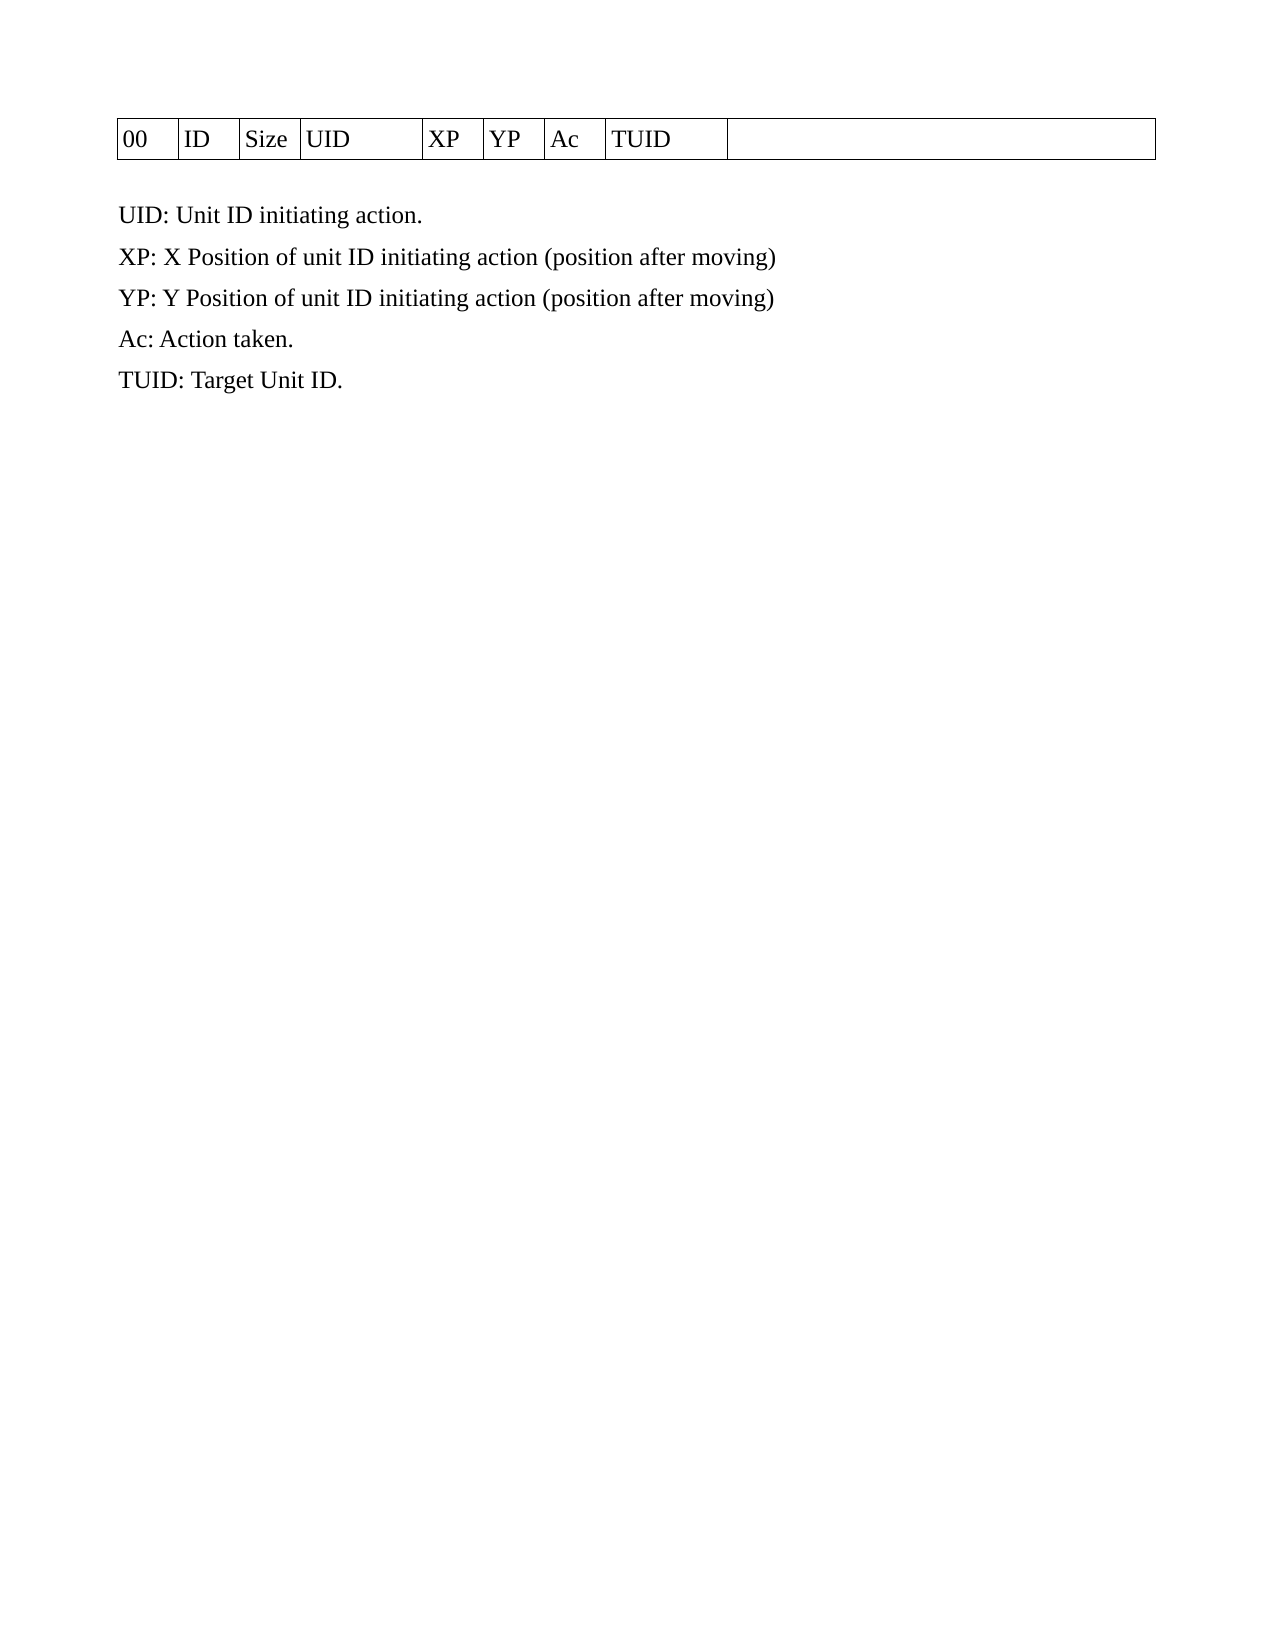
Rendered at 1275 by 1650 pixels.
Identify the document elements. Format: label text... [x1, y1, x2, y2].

table_cell UID [301, 119, 422, 159]
text UID: Unit ID initiating action. [118, 201, 1157, 229]
table_cell Ac [545, 119, 605, 159]
table_cell XP [423, 119, 483, 159]
text Ac: Action taken. [118, 324, 1157, 353]
table_cell [728, 119, 1155, 159]
table_cell TUID [606, 119, 727, 159]
text YP: Y Position of unit ID initiating action (position after moving) [118, 283, 1157, 312]
table_cell YP [484, 119, 544, 159]
text XP: X Position of unit ID initiating action (position after moving) [118, 242, 1157, 271]
text TUID: Target Unit ID. [118, 366, 1157, 394]
table_cell 00 [118, 119, 178, 159]
table_cell Size [240, 119, 300, 159]
table_cell ID [179, 119, 239, 159]
